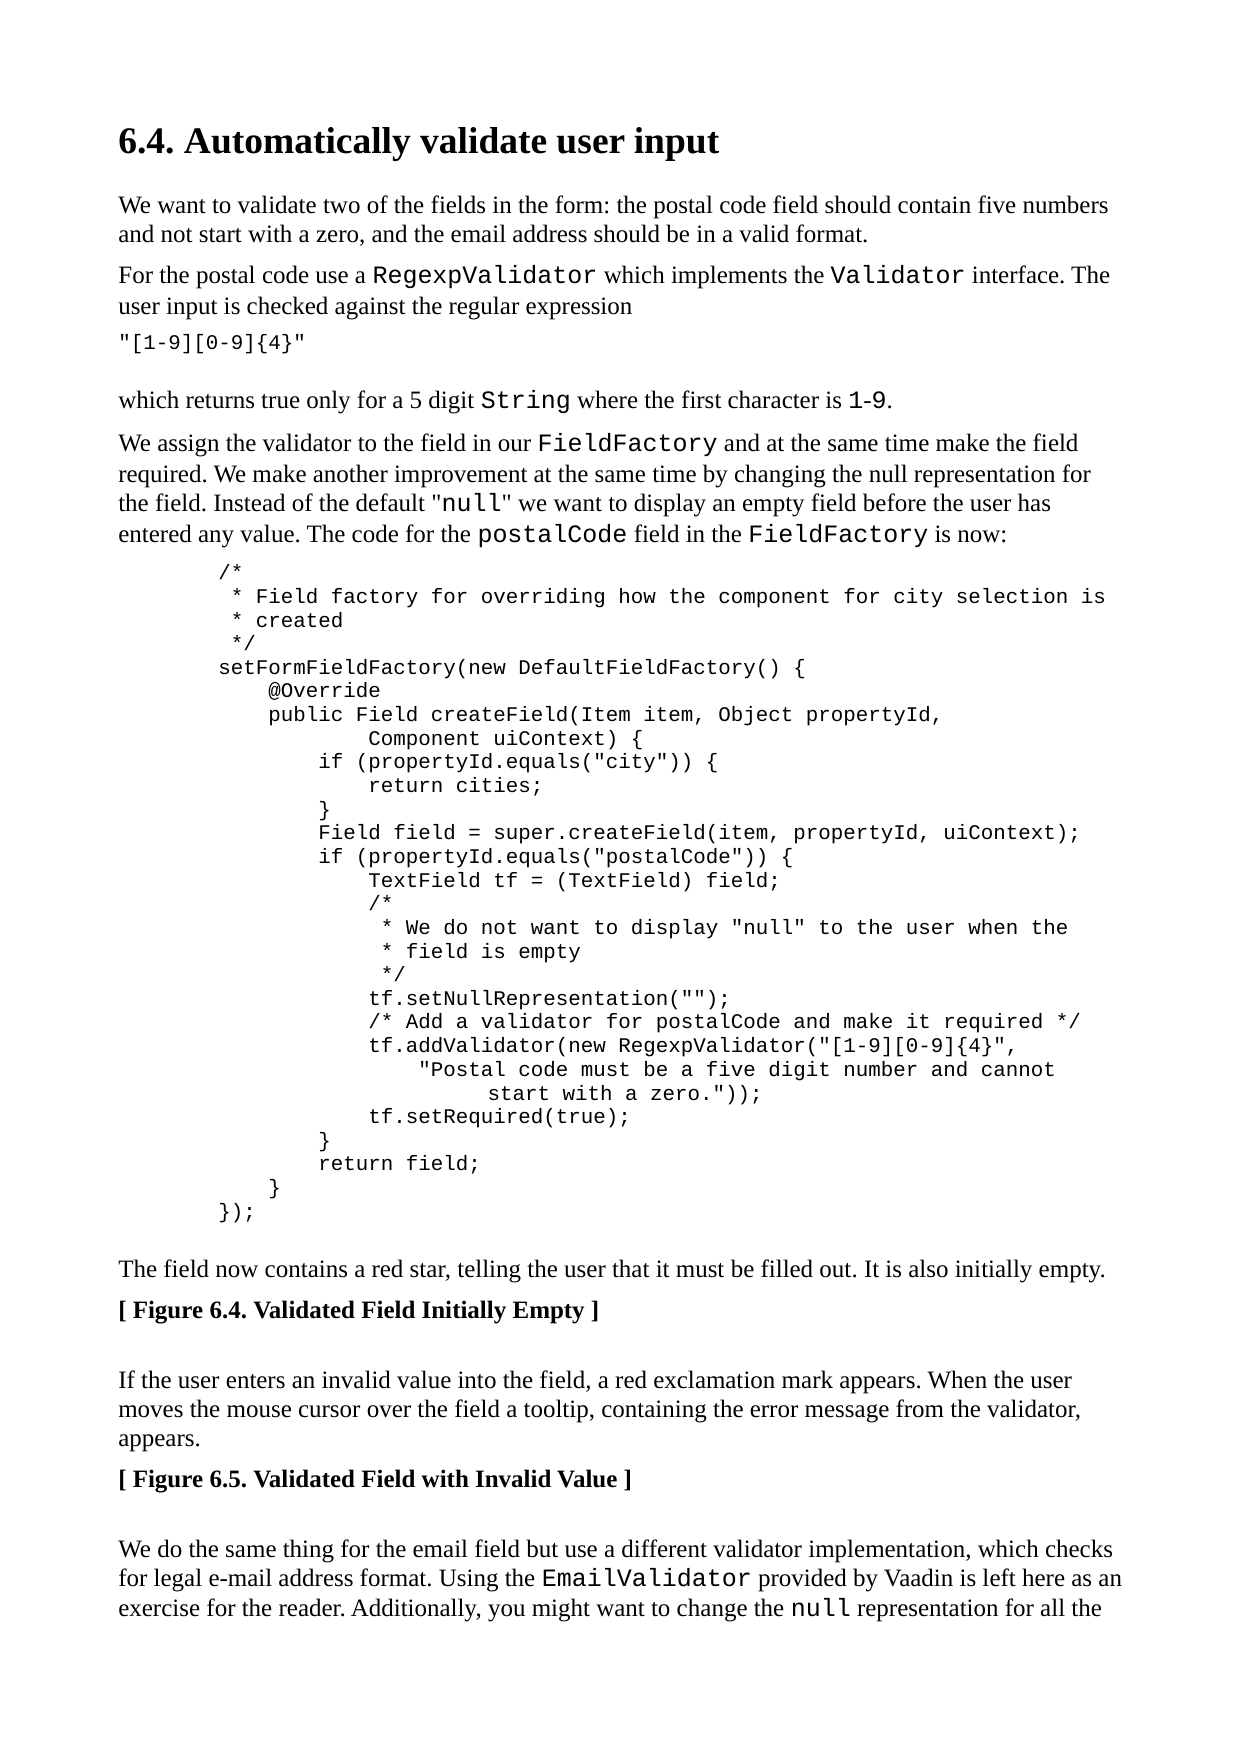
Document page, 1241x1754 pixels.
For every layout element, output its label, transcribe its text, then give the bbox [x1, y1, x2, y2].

text tf.setRequired(true); [118, 1106, 1122, 1130]
text "[1-9][0-9]{4}" [118, 332, 1122, 356]
text /* Add a validator for postalCode and make it required */ [118, 1012, 1122, 1035]
text [ Figure 6.5. Validated Field with Invalid Value ] [118, 1464, 1122, 1493]
text We want to validate two of the fields in the form: the postal code field should contain five numbers and not start with a zero, and the email address should be in a valid format. [118, 190, 1122, 247]
text }); [118, 1201, 1122, 1224]
text tf.addValidator(new RegexpValidator("[1-9][0-9]{4}", [118, 1035, 1122, 1059]
text } [118, 1177, 1122, 1201]
text start with a zero.")); [118, 1082, 1122, 1106]
text if (propertyId.equals("postalCode")) { [118, 846, 1122, 870]
text "Postal code must be a five digit number and cannot [118, 1059, 1122, 1082]
text TextField tf = (TextField) field; [118, 870, 1122, 893]
text For the postal code use a RegexpValidator which implements the Validator interface. The user input is checked against the regular expression [118, 260, 1122, 319]
text * field is empty [118, 941, 1122, 964]
text * We do not want to display "null" to the user when the [118, 917, 1122, 941]
text [ Figure 6.4. Validated Field Initially Empty ] [118, 1295, 1122, 1324]
text if (propertyId.equals("city")) { [118, 751, 1122, 775]
text /* [118, 893, 1122, 917]
text Component uiContext) { [118, 728, 1122, 751]
text return field; [118, 1153, 1122, 1177]
text } [118, 799, 1122, 822]
text */ [118, 964, 1122, 988]
text */ [118, 633, 1122, 657]
text * Field factory for overriding how the component for city selection is [118, 586, 1122, 609]
text } [118, 1130, 1122, 1153]
text /* [118, 562, 1122, 586]
text which returns true only for a 5 digit String where the first character is 1-9. [118, 385, 1122, 416]
text return cities; [118, 775, 1122, 799]
text setFormFieldFactory(new DefaultFieldFactory() { [118, 657, 1122, 681]
text We assign the validator to the field in our FieldFactory and at the same time make the field required. We make another improvement at the same time by changing the null representation for the field. Instead of the default "null" we want to display an empty field before the user has entered any value. The code for the postalCode field in the FieldFactory is now: [118, 428, 1122, 550]
text We do the same thing for the email field but use a different validator implementation, which checks for legal e-mail address format. Using the EmailValidator provided by Vaadin is left here as an exercise for the reader. Additionally, you might want to change the null representation for all the [118, 1534, 1122, 1624]
text Field field = super.createField(item, propertyId, uiContext); [118, 822, 1122, 846]
text @Override [118, 681, 1122, 704]
text If the user enters an invalid value into the field, a red exclamation mark appears. When the user moves the mouse cursor over the field a tooltip, containing the error message from the validator, appears. [118, 1365, 1122, 1451]
text public Field createField(Item item, Object propertyId, [118, 704, 1122, 728]
text tf.setNullRepresentation(""); [118, 988, 1122, 1012]
text The field now contains a red star, telling the user that it must be filled out. It is also initially empty. [118, 1254, 1122, 1283]
subtitle 6.4. Automatically validate user input [118, 118, 1122, 161]
text * created [118, 609, 1122, 633]
